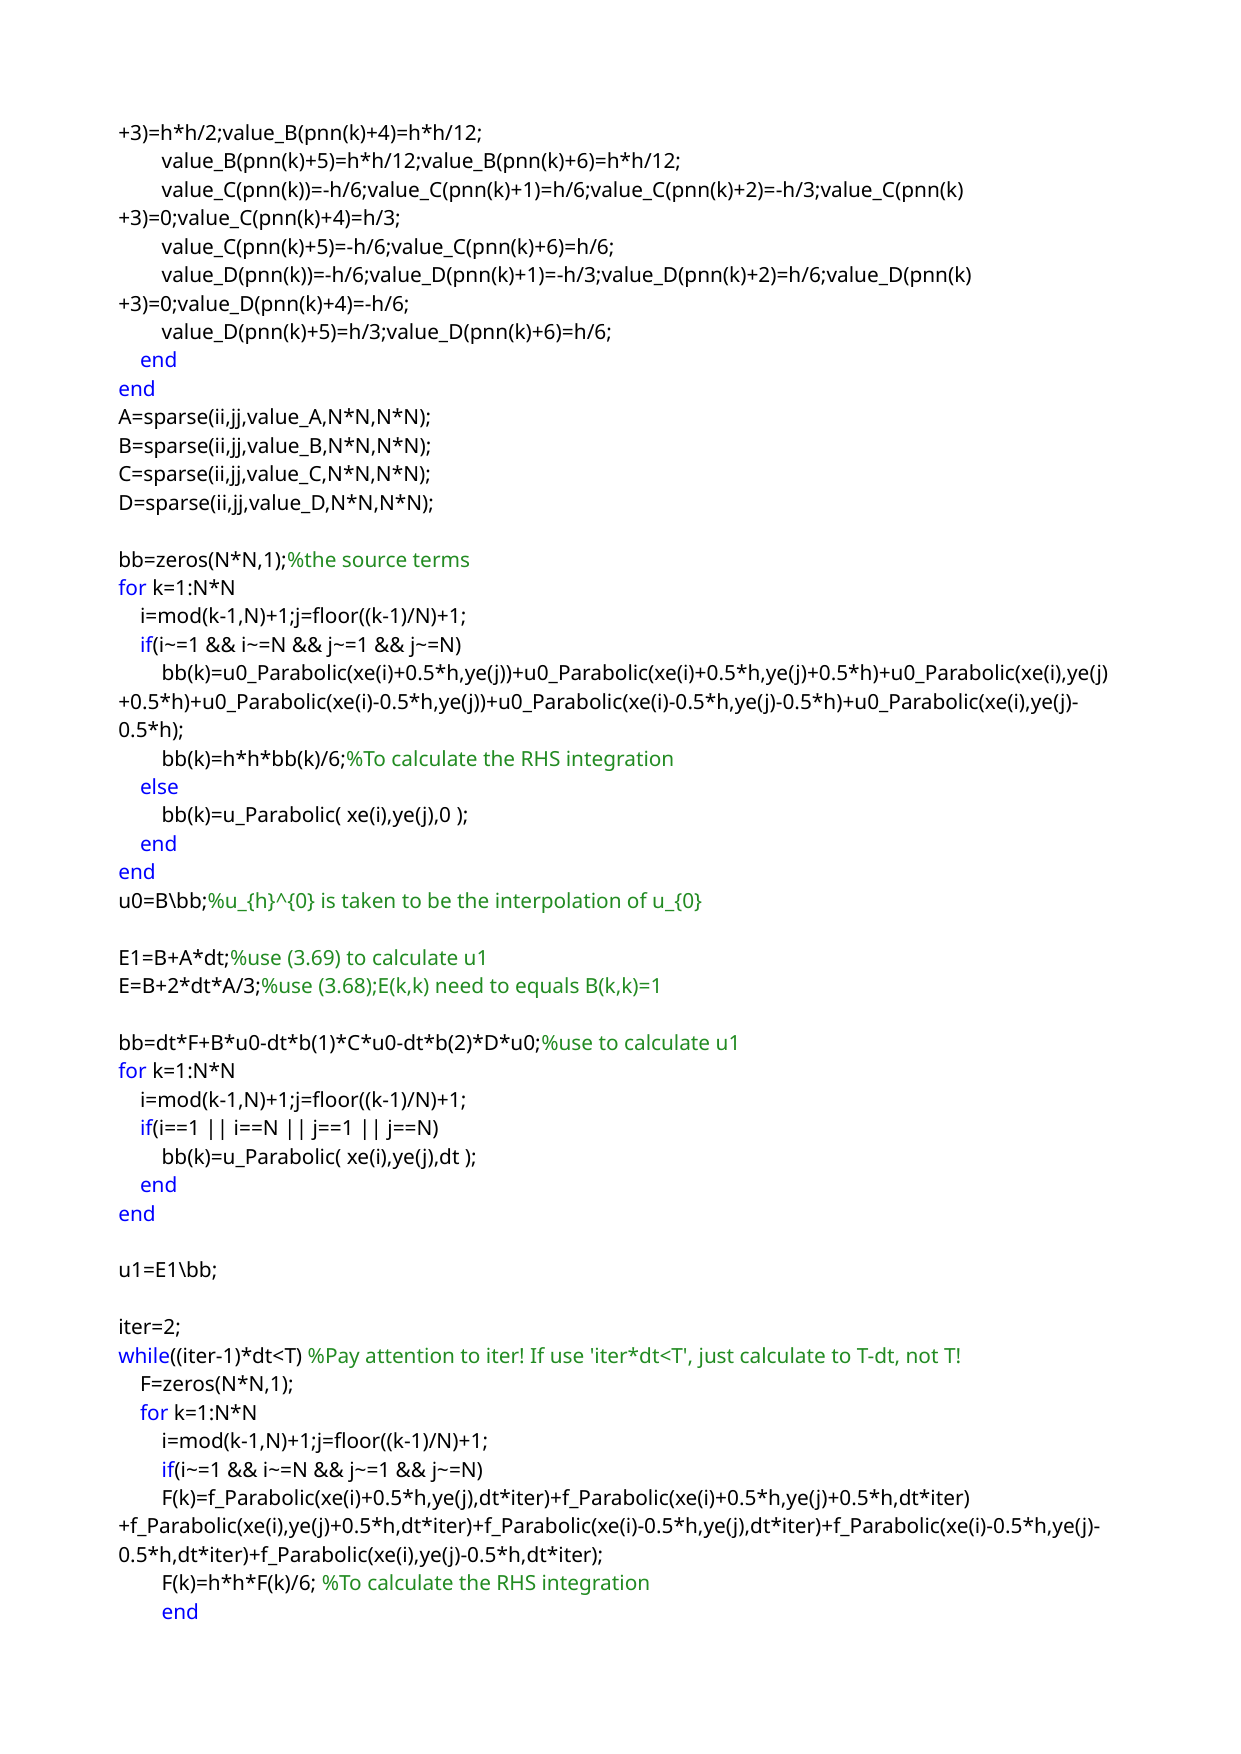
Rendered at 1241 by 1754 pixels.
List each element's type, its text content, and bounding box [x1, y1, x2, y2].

text bb=dt*F+B*u0-dt*b(1)*C*u0-dt*b(2)*D*u0;%use to calculate u1 [118, 1028, 1122, 1057]
text value_C(pnn(k)+5)=-h/6;value_C(pnn(k)+6)=h/6; [118, 232, 1122, 260]
text u1=E1\bb; [118, 1256, 1122, 1284]
text bb(k)=u_Parabolic( xe(i),ye(j),0 ); [118, 801, 1122, 829]
text bb=zeros(N*N,1);%the source terms [118, 545, 1122, 573]
text i=mod(k-1,N)+1;j=floor((k-1)/N)+1; [118, 1085, 1122, 1113]
text if(i==1 || i==N || j==1 || j==N) [118, 1113, 1122, 1142]
text F=zeros(N*N,1); [118, 1369, 1122, 1398]
text E1=B+A*dt;%use (3.69) to calculate u1 [118, 943, 1122, 971]
text D=sparse(ii,jj,value_D,N*N,N*N); [118, 488, 1122, 516]
text end [118, 374, 1122, 402]
text bb(k)=h*h*bb(k)/6;%To calculate the RHS integration [118, 744, 1122, 772]
text iter=2; [118, 1312, 1122, 1341]
text end [118, 346, 1122, 374]
text for k=1:N*N [118, 573, 1122, 602]
text if(i~=1 && i~=N && j~=1 && j~=N) [118, 630, 1122, 658]
text value_D(pnn(k)+5)=h/3;value_D(pnn(k)+6)=h/6; [118, 317, 1122, 346]
text i=mod(k-1,N)+1;j=floor((k-1)/N)+1; [118, 602, 1122, 630]
text +3)=h*h/2;value_B(pnn(k)+4)=h*h/12; [118, 118, 1122, 147]
text end [118, 1170, 1122, 1199]
text end [118, 1199, 1122, 1227]
text for k=1:N*N [118, 1057, 1122, 1085]
text while((iter-1)*dt<T) %Pay attention to iter! If use 'iter*dt<T', just calculate to T-dt, not T! [118, 1341, 1122, 1369]
text u0=B\bb;%u_{h}^{0} is taken to be the interpolation of u_{0} [118, 886, 1122, 914]
text end [118, 829, 1122, 857]
text if(i~=1 && i~=N && j~=1 && j~=N) [118, 1455, 1122, 1483]
text value_C(pnn(k))=-h/6;value_C(pnn(k)+1)=h/6;value_C(pnn(k)+2)=-h/3;value_C(pnn(k)+3)=0;value_C(pnn(k)+4)=h/3; [118, 175, 1122, 232]
text B=sparse(ii,jj,value_B,N*N,N*N); [118, 431, 1122, 459]
text end [118, 1597, 1122, 1625]
text F(k)=f_Parabolic(xe(i)+0.5*h,ye(j),dt*iter)+f_Parabolic(xe(i)+0.5*h,ye(j)+0.5*h,dt*iter)+f_Parabolic(xe(i),ye(j)+0.5*h,dt*iter)+f_Parabolic(xe(i)-0.5*h,ye(j),dt*iter)+f_Parabolic(xe(i)-0.5*h,ye(j)-0.5*h,dt*iter)+f_Parabolic(xe(i),ye(j)-0.5*h,dt*iter); [118, 1483, 1122, 1568]
text i=mod(k-1,N)+1;j=floor((k-1)/N)+1; [118, 1426, 1122, 1455]
text value_D(pnn(k))=-h/6;value_D(pnn(k)+1)=-h/3;value_D(pnn(k)+2)=h/6;value_D(pnn(k)+3)=0;value_D(pnn(k)+4)=-h/6; [118, 260, 1122, 317]
text E=B+2*dt*A/3;%use (3.68);E(k,k) need to equals B(k,k)=1 [118, 971, 1122, 1000]
text bb(k)=u0_Parabolic(xe(i)+0.5*h,ye(j))+u0_Parabolic(xe(i)+0.5*h,ye(j)+0.5*h)+u0_Parabolic(xe(i),ye(j)+0.5*h)+u0_Parabolic(xe(i)-0.5*h,ye(j))+u0_Parabolic(xe(i)-0.5*h,ye(j)-0.5*h)+u0_Parabolic(xe(i),ye(j)-0.5*h); [118, 658, 1122, 744]
text end [118, 857, 1122, 886]
text C=sparse(ii,jj,value_C,N*N,N*N); [118, 459, 1122, 488]
text F(k)=h*h*F(k)/6; %To calculate the RHS integration [118, 1568, 1122, 1597]
text value_B(pnn(k)+5)=h*h/12;value_B(pnn(k)+6)=h*h/12; [118, 147, 1122, 175]
text bb(k)=u_Parabolic( xe(i),ye(j),dt ); [118, 1142, 1122, 1170]
text A=sparse(ii,jj,value_A,N*N,N*N); [118, 402, 1122, 431]
text for k=1:N*N [118, 1398, 1122, 1426]
text else [118, 772, 1122, 801]
